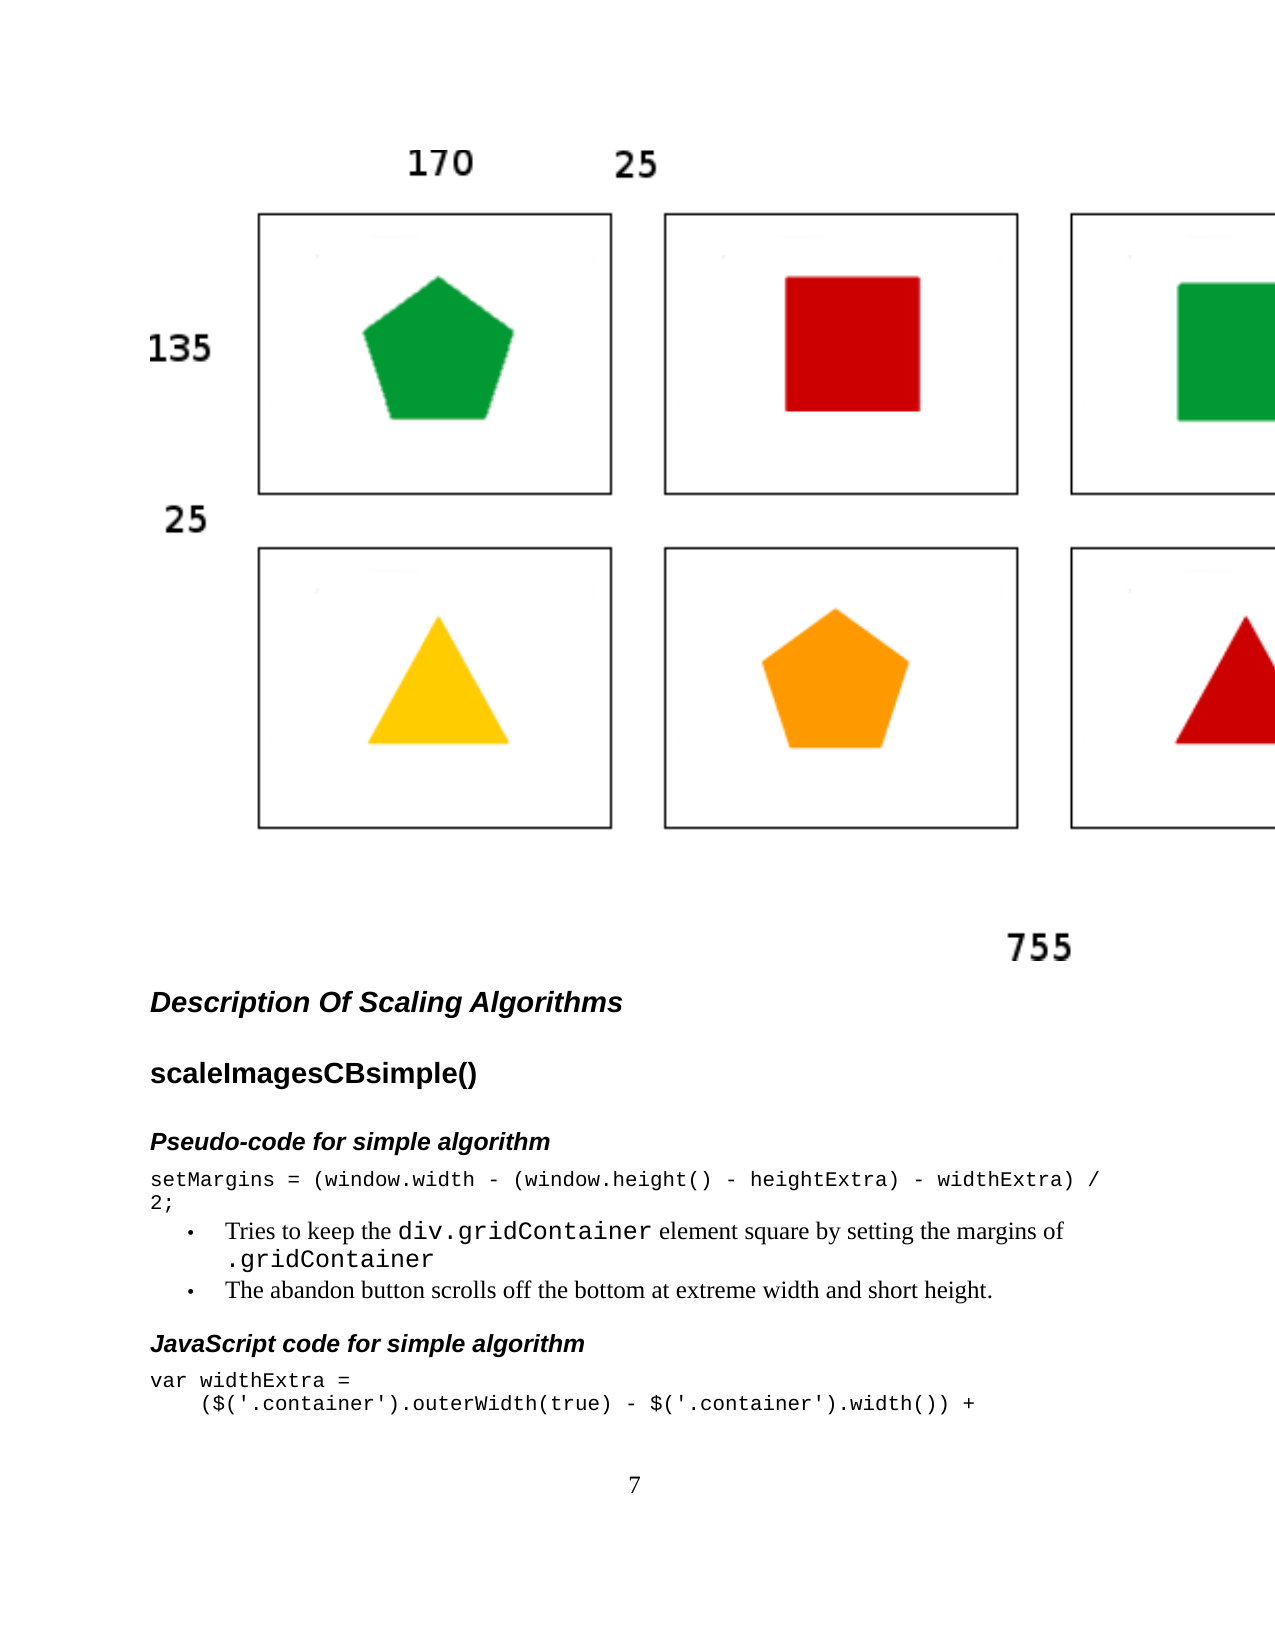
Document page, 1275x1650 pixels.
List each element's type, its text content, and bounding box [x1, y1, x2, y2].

text var widthExtra = [150, 1370, 1125, 1393]
subtitle JavaScript code for simple algorithm [150, 1329, 1125, 1357]
picture [150, 150, 1275, 961]
subtitle scaleImagesCBsimple() [150, 1056, 1125, 1090]
list Tries to keep the div.gridContainer element square by setting the margins of .gridContainer [187, 1216, 1125, 1275]
subtitle Description Of Scaling Algorithms [150, 985, 1125, 1019]
text ($('.container').outerWidth(true) - $('.container').width()) + [150, 1393, 1125, 1417]
list The abandon button scrolls off the bottom at extreme width and short height. [187, 1275, 1125, 1304]
text setMargins = (window.width - (window.height() - heightExtra) - widthExtra) / 2; [150, 1168, 1125, 1216]
subtitle Pseudo-code for simple algorithm [150, 1127, 1125, 1156]
